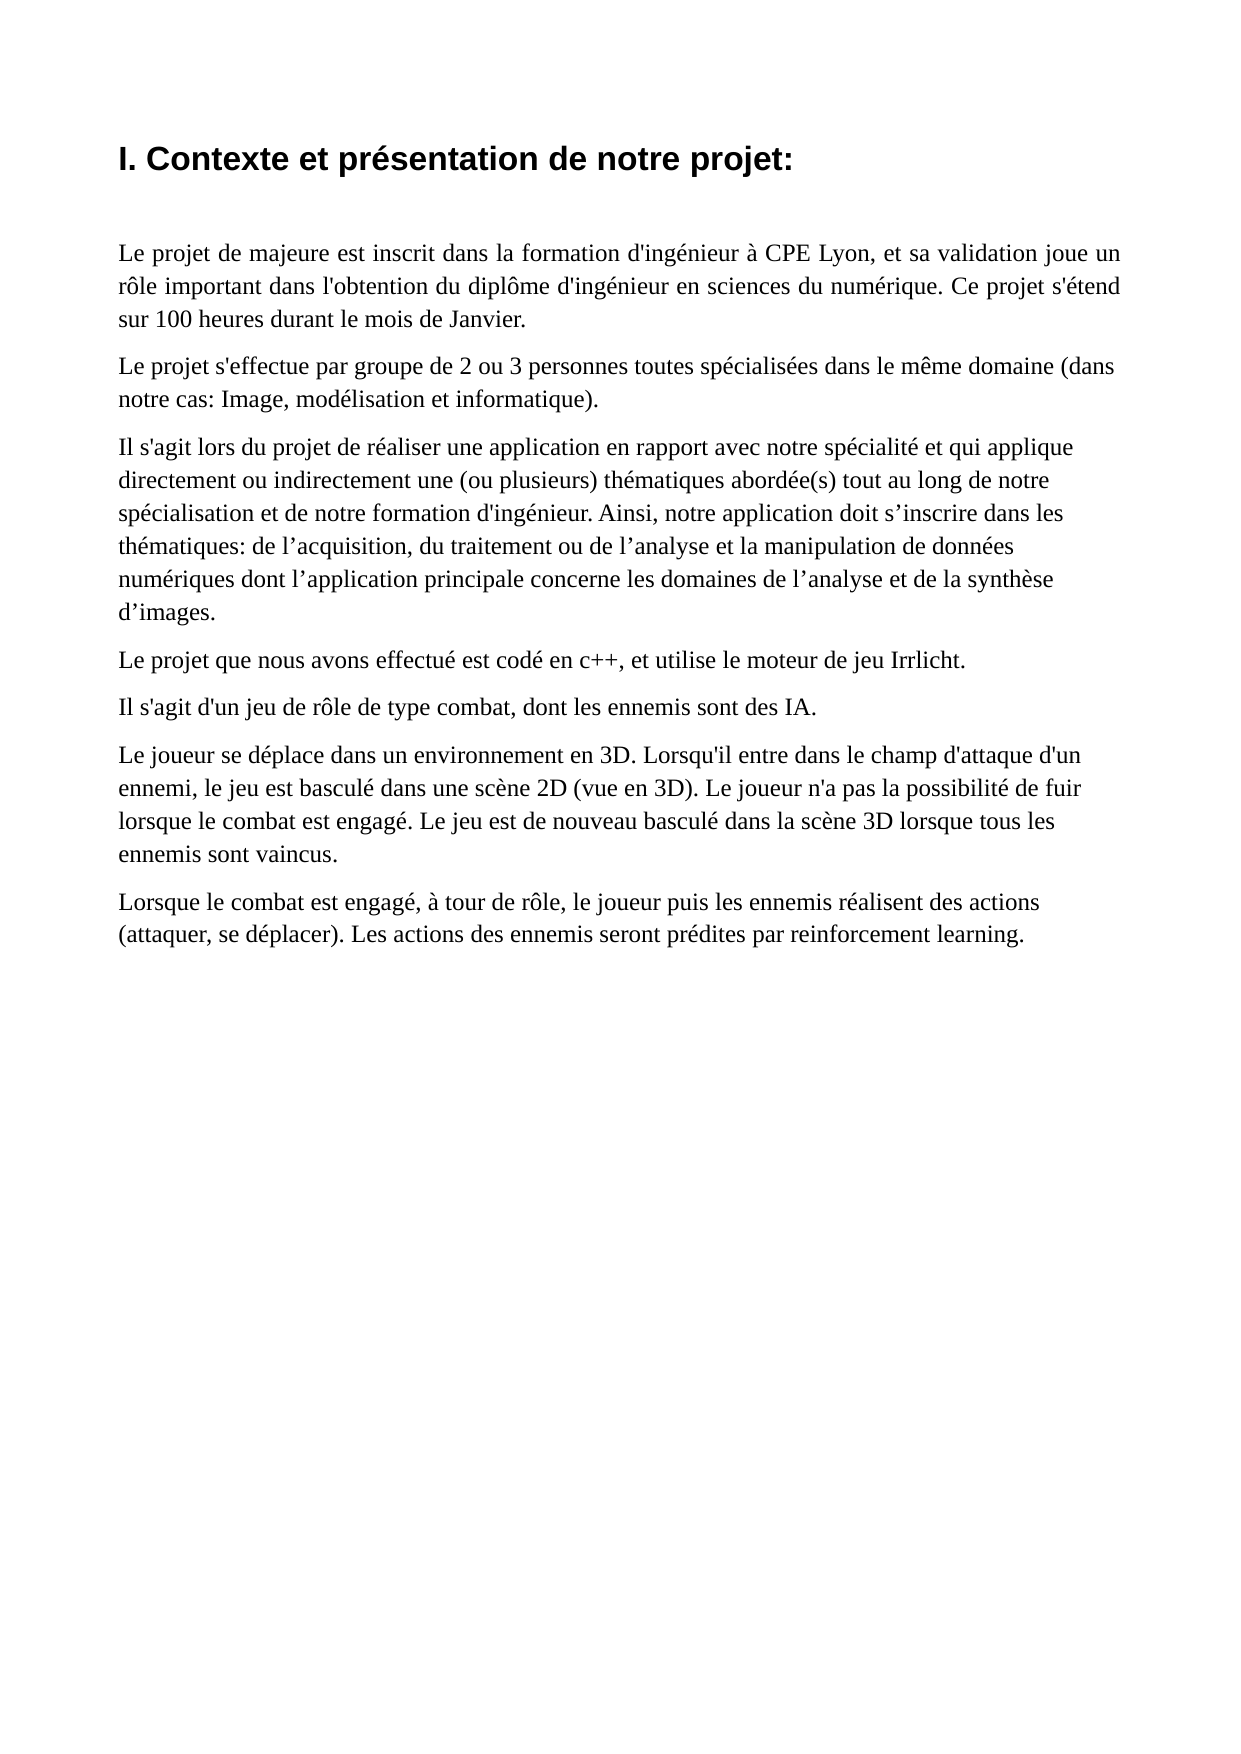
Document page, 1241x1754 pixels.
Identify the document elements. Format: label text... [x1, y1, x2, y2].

text Lorsque le combat est engagé, à tour de rôle, le joueur puis les ennemis réalisent des actions (attaquer, se déplacer). Les actions des ennemis seront prédites par reinforcement learning. [118, 887, 1122, 948]
text Il s'agit lors du projet de réaliser une application en rapport avec notre spécialité et qui applique directement ou indirectement une (ou plusieurs) thématiques abordée(s) tout au long de notre spécialisation et de notre formation d'ingénieur. Ainsi, notre application doit s’inscrire dans les thématiques: de l’acquisition, du traitement ou de l’analyse et la manipulation de données numériques dont l’application principale concerne les domaines de l’analyse et de la synthèse d’images. [118, 432, 1122, 626]
text Il s'agit d'un jeu de rôle de type combat, dont les ennemis sont des IA. [118, 692, 1122, 721]
subtitle I. Contexte et présentation de notre projet: [118, 139, 1122, 178]
text Le projet de majeure est inscrit dans la formation d'ingénieur à CPE Lyon, et sa validation joue un rôle important dans l'obtention du diplôme d'ingénieur en sciences du numérique. Ce projet s'étend sur 100 heures durant le mois de Janvier. [118, 238, 1122, 332]
text Le joueur se déplace dans un environnement en 3D. Lorsqu'il entre dans le champ d'attaque d'un ennemi, le jeu est basculé dans une scène 2D (vue en 3D). Le joueur n'a pas la possibilité de fuir lorsque le combat est engagé. Le jeu est de nouveau basculé dans la scène 3D lorsque tous les ennemis sont vaincus. [118, 740, 1122, 868]
text Le projet que nous avons effectué est codé en c++, et utilise le moteur de jeu Irrlicht. [118, 645, 1122, 673]
text Le projet s'effectue par groupe de 2 ou 3 personnes toutes spécialisées dans le même domaine (dans notre cas: Image, modélisation et informatique). [118, 351, 1122, 413]
